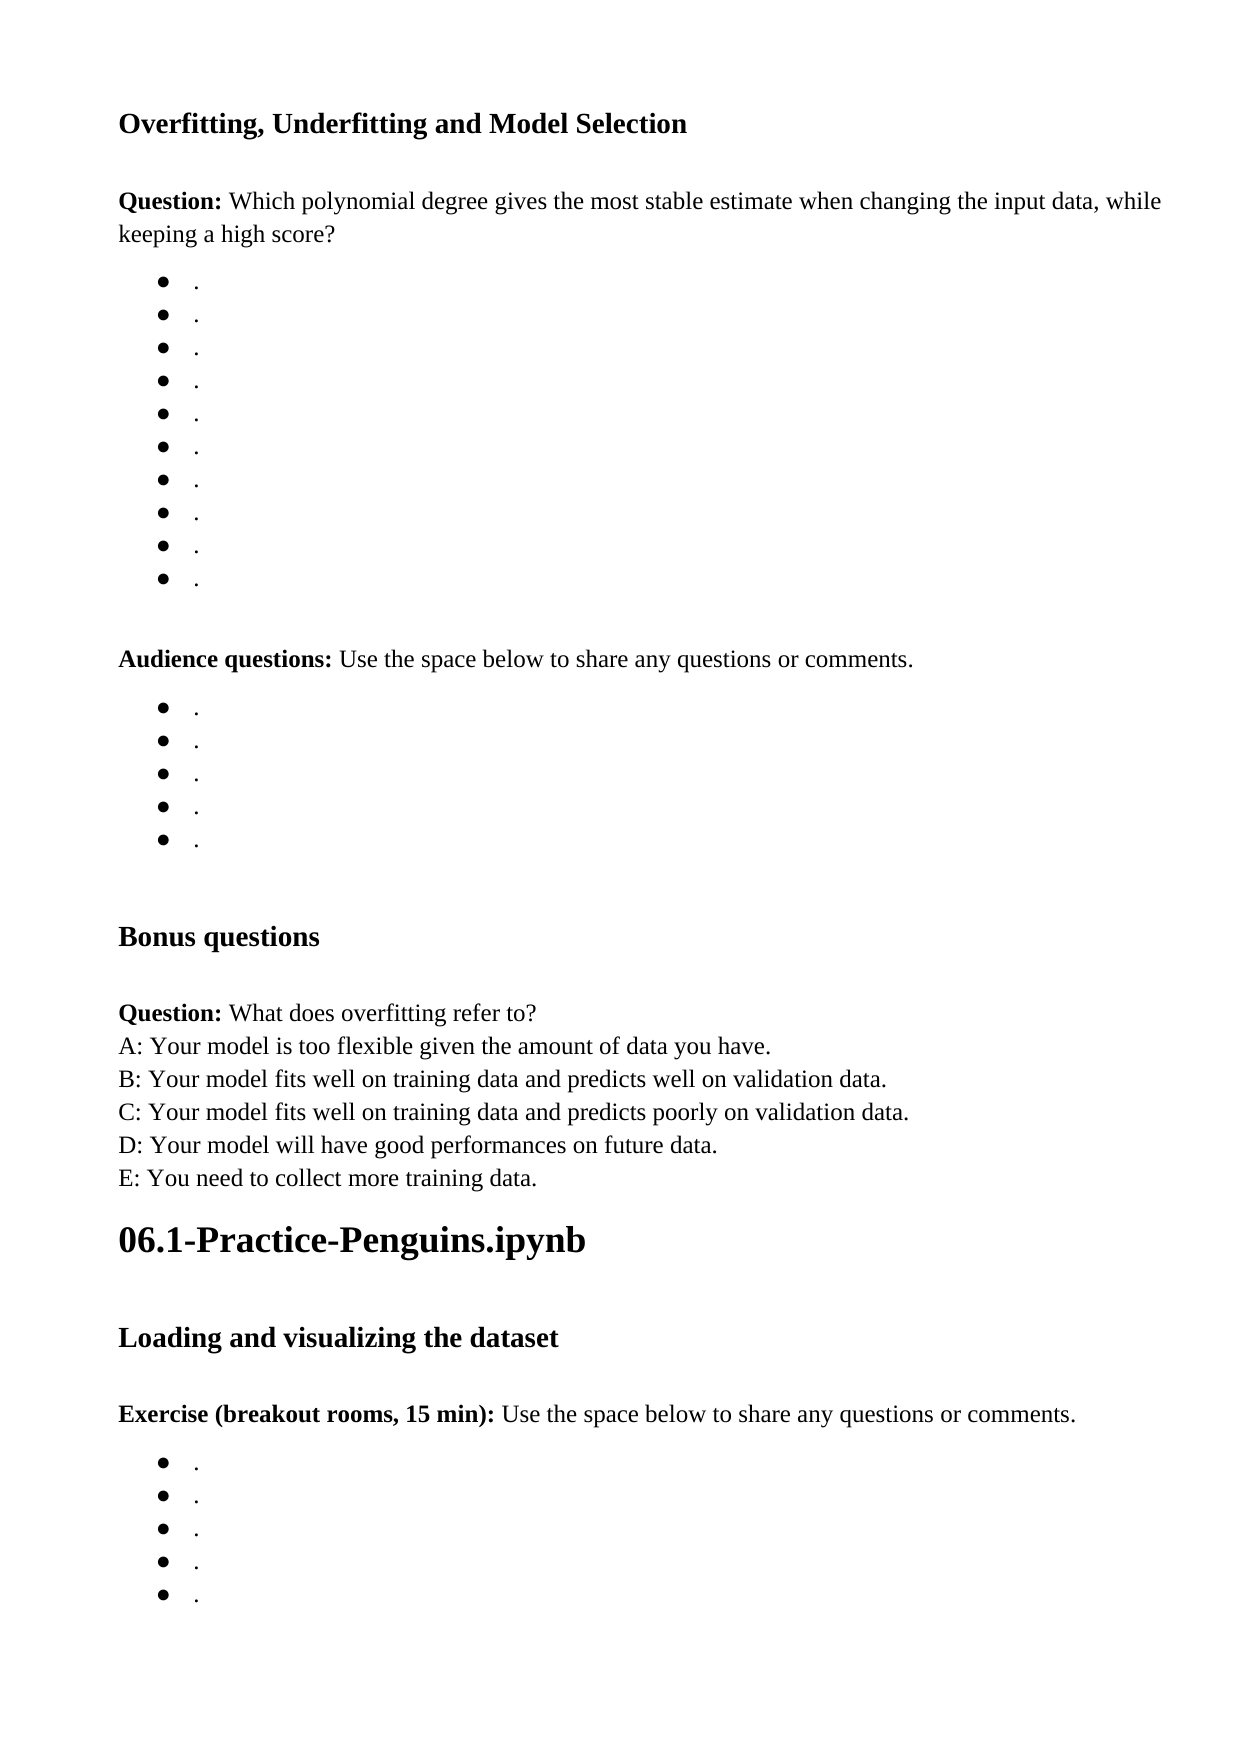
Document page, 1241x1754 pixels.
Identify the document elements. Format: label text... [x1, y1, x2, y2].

list . [156, 497, 1181, 526]
list . [156, 1579, 1181, 1608]
text Exercise (breakout rooms, 15 min): Use the space below to share any questions or comments. [118, 1366, 1181, 1428]
list . [156, 725, 1181, 753]
subtitle 06.1-Practice-Penguins.ipynb [118, 1217, 1181, 1260]
list . [156, 791, 1181, 819]
list . [156, 758, 1181, 787]
list . [156, 1546, 1181, 1575]
list . [156, 563, 1181, 592]
list . [156, 1513, 1181, 1542]
subtitle Overfitting, Underfitting and Model Selection [118, 107, 1181, 140]
list . [156, 365, 1181, 394]
subtitle Loading and visualizing the dataset [118, 1320, 1181, 1354]
list . [156, 824, 1181, 853]
subtitle Bonus questions [118, 919, 1181, 953]
list . [156, 531, 1181, 559]
list . [156, 266, 1181, 295]
text Question: Which polynomial degree gives the most stable estimate when changing the input data, while keeping a high score? [118, 153, 1181, 247]
list . [156, 1447, 1181, 1476]
list . [156, 464, 1181, 493]
list . [156, 1480, 1181, 1509]
list . [156, 398, 1181, 427]
list . [156, 299, 1181, 328]
text Audience questions: Use the space below to share any questions or comments. [118, 611, 1181, 673]
list . [156, 332, 1181, 361]
list . [156, 431, 1181, 460]
list . [156, 692, 1181, 721]
text Question: What does overfitting refer to? A: Your model is too flexible given the amount of data you have. B: Your model fits well on training data and predicts well on validation data. C: Your model fits well on training data and predicts poorly on validation data. D: Your model will have good performances on future data. E: You need to collect more training data. [118, 965, 1181, 1192]
